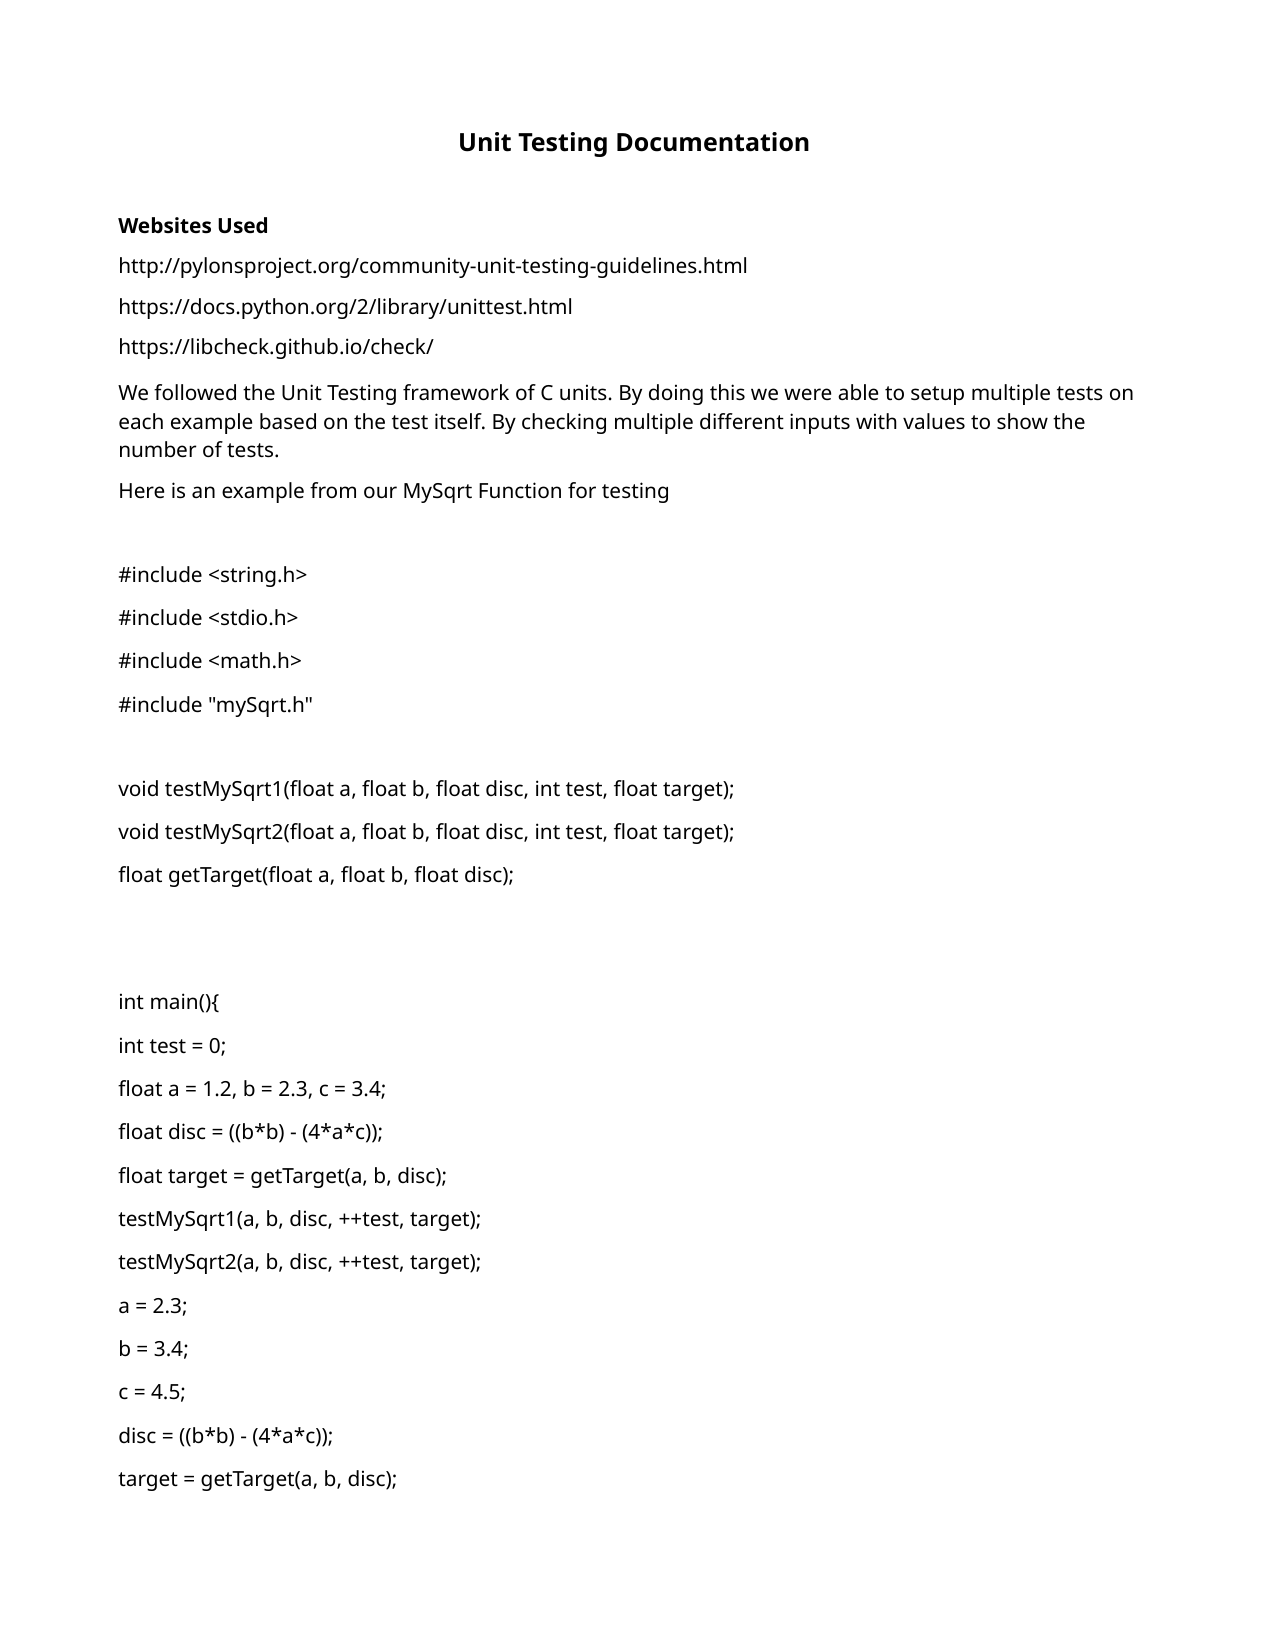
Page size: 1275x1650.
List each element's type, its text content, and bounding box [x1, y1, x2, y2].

text Here is an example from our MySqrt Function for testing [118, 476, 1157, 504]
table_cell void testMySqrt1(float a, float b, float disc, int test, float target); [118, 765, 1157, 808]
table_header #include <string.h> [118, 551, 1157, 594]
table_cell c = 4.5; [118, 1369, 1157, 1412]
table_cell int main(){ [118, 979, 1157, 1022]
table_cell #include <stdio.h> [118, 594, 1157, 638]
table_cell int test = 0; [118, 1022, 1157, 1065]
table_cell target = getTarget(a, b, disc); [118, 1455, 1157, 1499]
table_cell #include "mySqrt.h" [118, 681, 1157, 724]
text https://libcheck.github.io/check/ [118, 332, 1157, 361]
table_cell [118, 724, 1157, 765]
table_cell float getTarget(float a, float b, float disc); [118, 851, 1157, 938]
table_cell testMySqrt2(a, b, disc, ++test, target); [118, 1239, 1157, 1282]
table_cell [118, 938, 1157, 979]
table_cell testMySqrt1(a, b, disc, ++test, target); [118, 1195, 1157, 1239]
table_cell void testMySqrt2(float a, float b, float disc, int test, float target); [118, 808, 1157, 851]
subtitle https://docs.python.org/2/library/unittest.html [118, 292, 1157, 320]
table_cell b = 3.4; [118, 1325, 1157, 1369]
table_cell float target = getTarget(a, b, disc); [118, 1152, 1157, 1195]
table_cell float disc = ((b*b) - (4*a*c)); [118, 1109, 1157, 1152]
table_cell #include <math.h> [118, 638, 1157, 681]
table_cell a = 2.3; [118, 1282, 1157, 1325]
table_cell float a = 1.2, b = 2.3, c = 3.4; [118, 1065, 1157, 1109]
subtitle We followed the Unit Testing framework of C units. By doing this we were able to setup multiple tests on each example based on the test itself. By checking multiple different inputs with values to show the number of tests. [118, 378, 1157, 464]
table_cell disc = ((b*b) - (4*a*c)); [118, 1412, 1157, 1455]
text Unit Testing Documentation [118, 124, 1157, 158]
text Websites Used [118, 211, 1157, 239]
text http://pylonsproject.org/community-unit-testing-guidelines.html [118, 251, 1157, 280]
